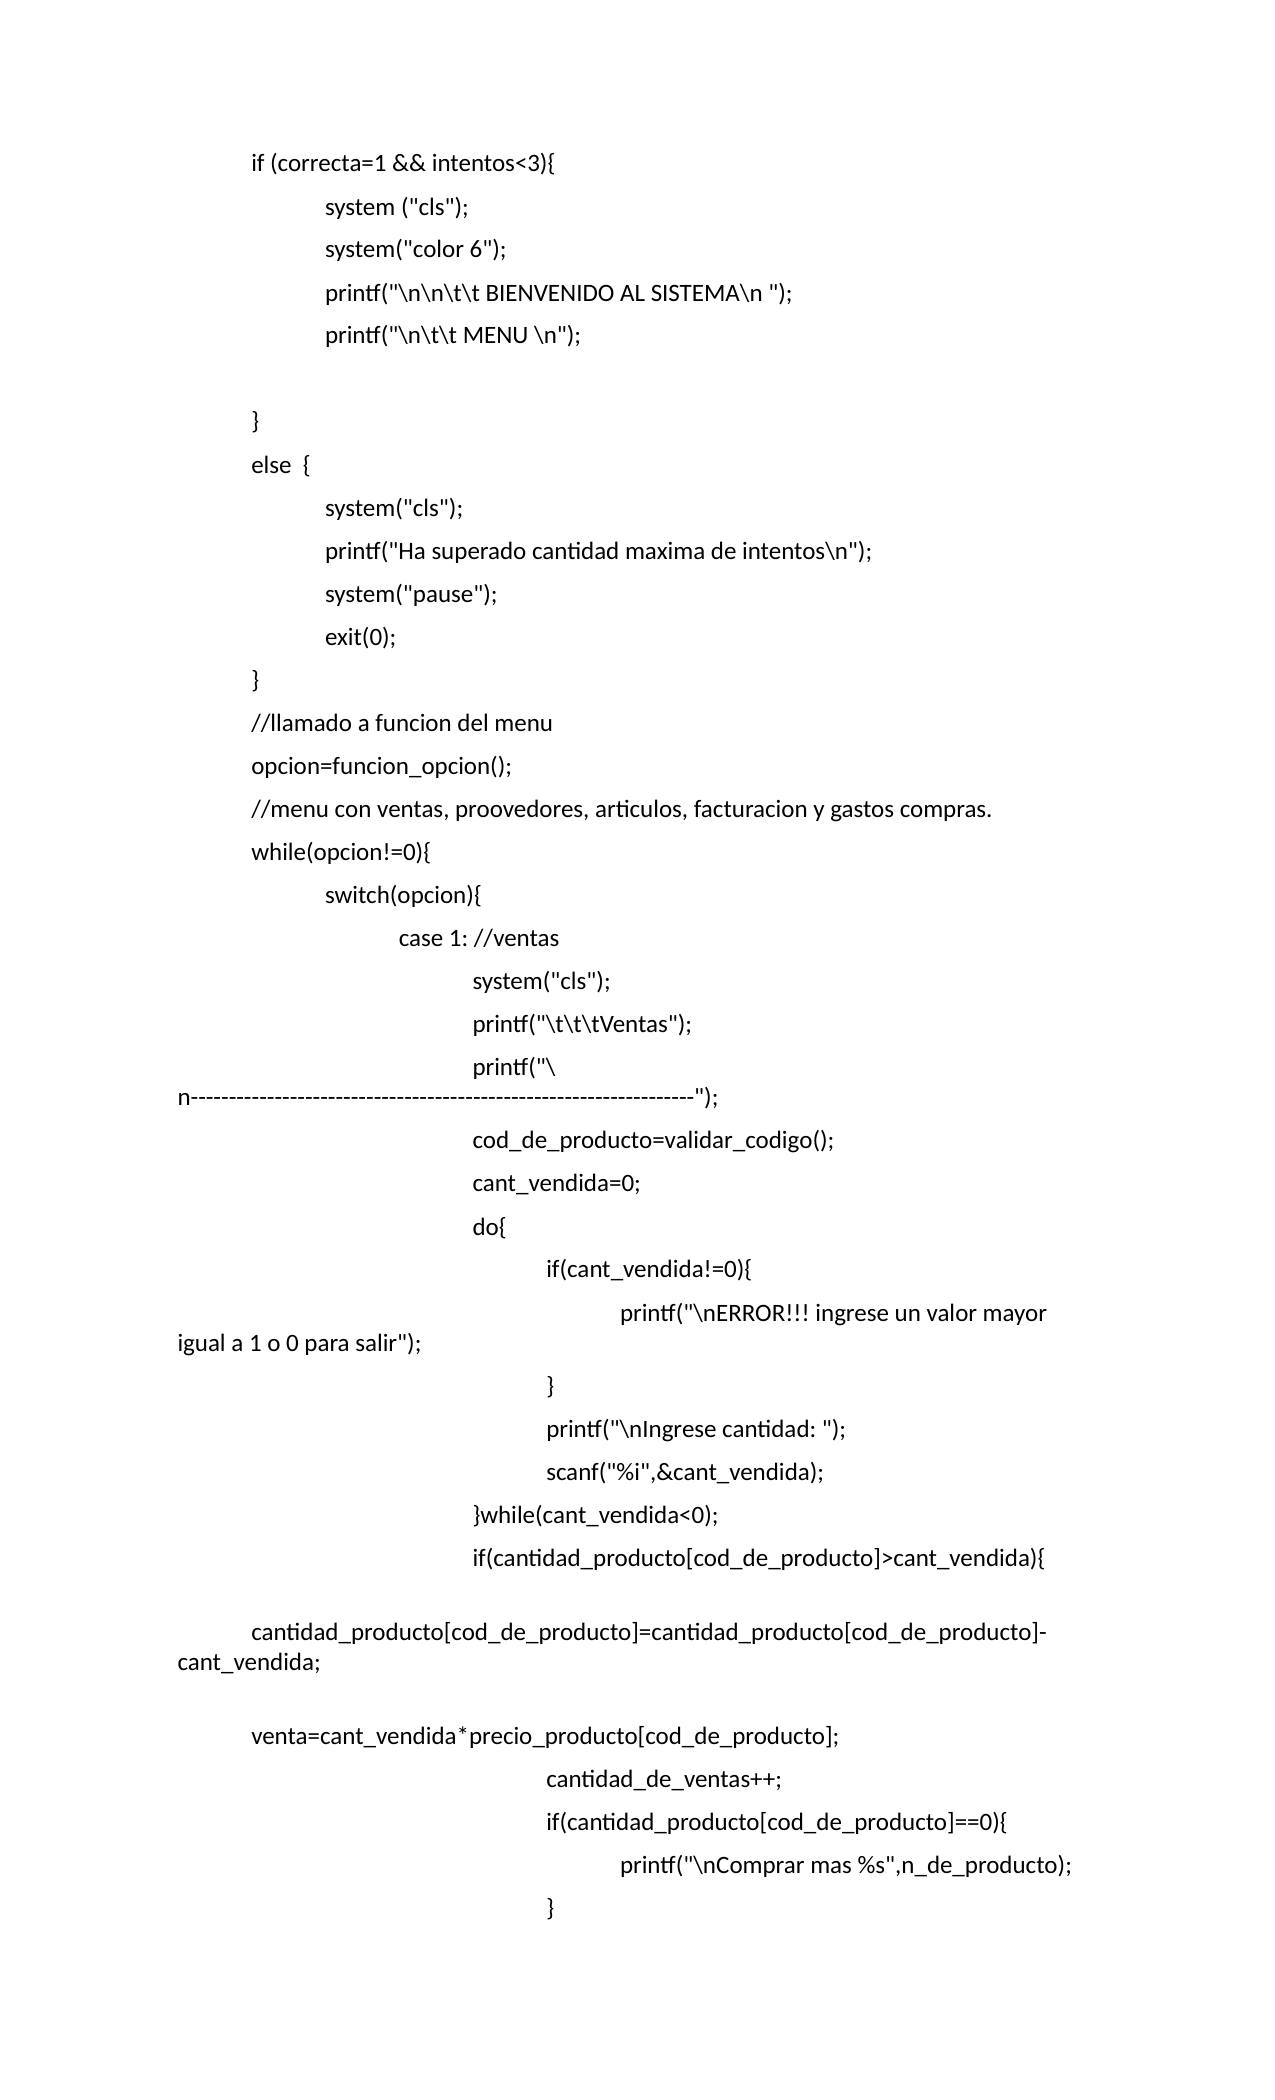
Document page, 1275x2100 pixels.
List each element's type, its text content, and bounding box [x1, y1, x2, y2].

text system("cls"); [177, 492, 1098, 522]
text while(opcion!=0){ [177, 836, 1098, 866]
text printf("\n------------------------------------------------------------------"); [177, 1051, 1098, 1112]
text if (correcta=1 && intentos<3){ [177, 148, 1098, 178]
text } [177, 1892, 1098, 1922]
text switch(opcion){ [177, 879, 1098, 909]
text cantidad_de_ventas++; [177, 1763, 1098, 1793]
text system ("cls"); [177, 191, 1098, 221]
text printf("\n\n\t\t BIENVENIDO AL SISTEMA\n "); [177, 277, 1098, 307]
text venta=cant_vendida*precio_producto[cod_de_producto]; [177, 1689, 1098, 1750]
text if(cantidad_producto[cod_de_producto]==0){ [177, 1806, 1098, 1836]
text } [177, 406, 1098, 436]
text printf("\nComprar mas %s",n_de_producto); [177, 1849, 1098, 1879]
text if(cant_vendida!=0){ [177, 1254, 1098, 1284]
text //llamado a funcion del menu [177, 707, 1098, 737]
text do{ [177, 1211, 1098, 1241]
text cant_vendida=0; [177, 1168, 1098, 1198]
text exit(0); [177, 621, 1098, 651]
text scanf("%i",&cant_vendida); [177, 1456, 1098, 1487]
text printf("\nERROR!!! ingrese un valor mayor igual a 1 o 0 para salir"); [177, 1297, 1098, 1358]
text cantidad_producto[cod_de_producto]=cantidad_producto[cod_de_producto]-cant_vendida; [177, 1585, 1098, 1677]
text //menu con ventas, proovedores, articulos, facturacion y gastos compras. [177, 793, 1098, 823]
text printf("Ha superado cantidad maxima de intentos\n"); [177, 535, 1098, 565]
text } [177, 664, 1098, 694]
text printf("\nIngrese cantidad: "); [177, 1413, 1098, 1444]
text if(cantidad_producto[cod_de_producto]>cant_vendida){ [177, 1542, 1098, 1573]
text system("cls"); [177, 965, 1098, 996]
text }while(cant_vendida<0); [177, 1499, 1098, 1530]
text printf("\n\t\t MENU \n"); [177, 320, 1098, 350]
text else { [177, 449, 1098, 479]
text system("color 6"); [177, 234, 1098, 264]
text } [177, 1370, 1098, 1401]
text opcion=funcion_opcion(); [177, 750, 1098, 780]
text case 1: //ventas [177, 922, 1098, 952]
text printf("\t\t\tVentas"); [177, 1008, 1098, 1038]
text cod_de_producto=validar_codigo(); [177, 1124, 1098, 1155]
text system("pause"); [177, 578, 1098, 608]
